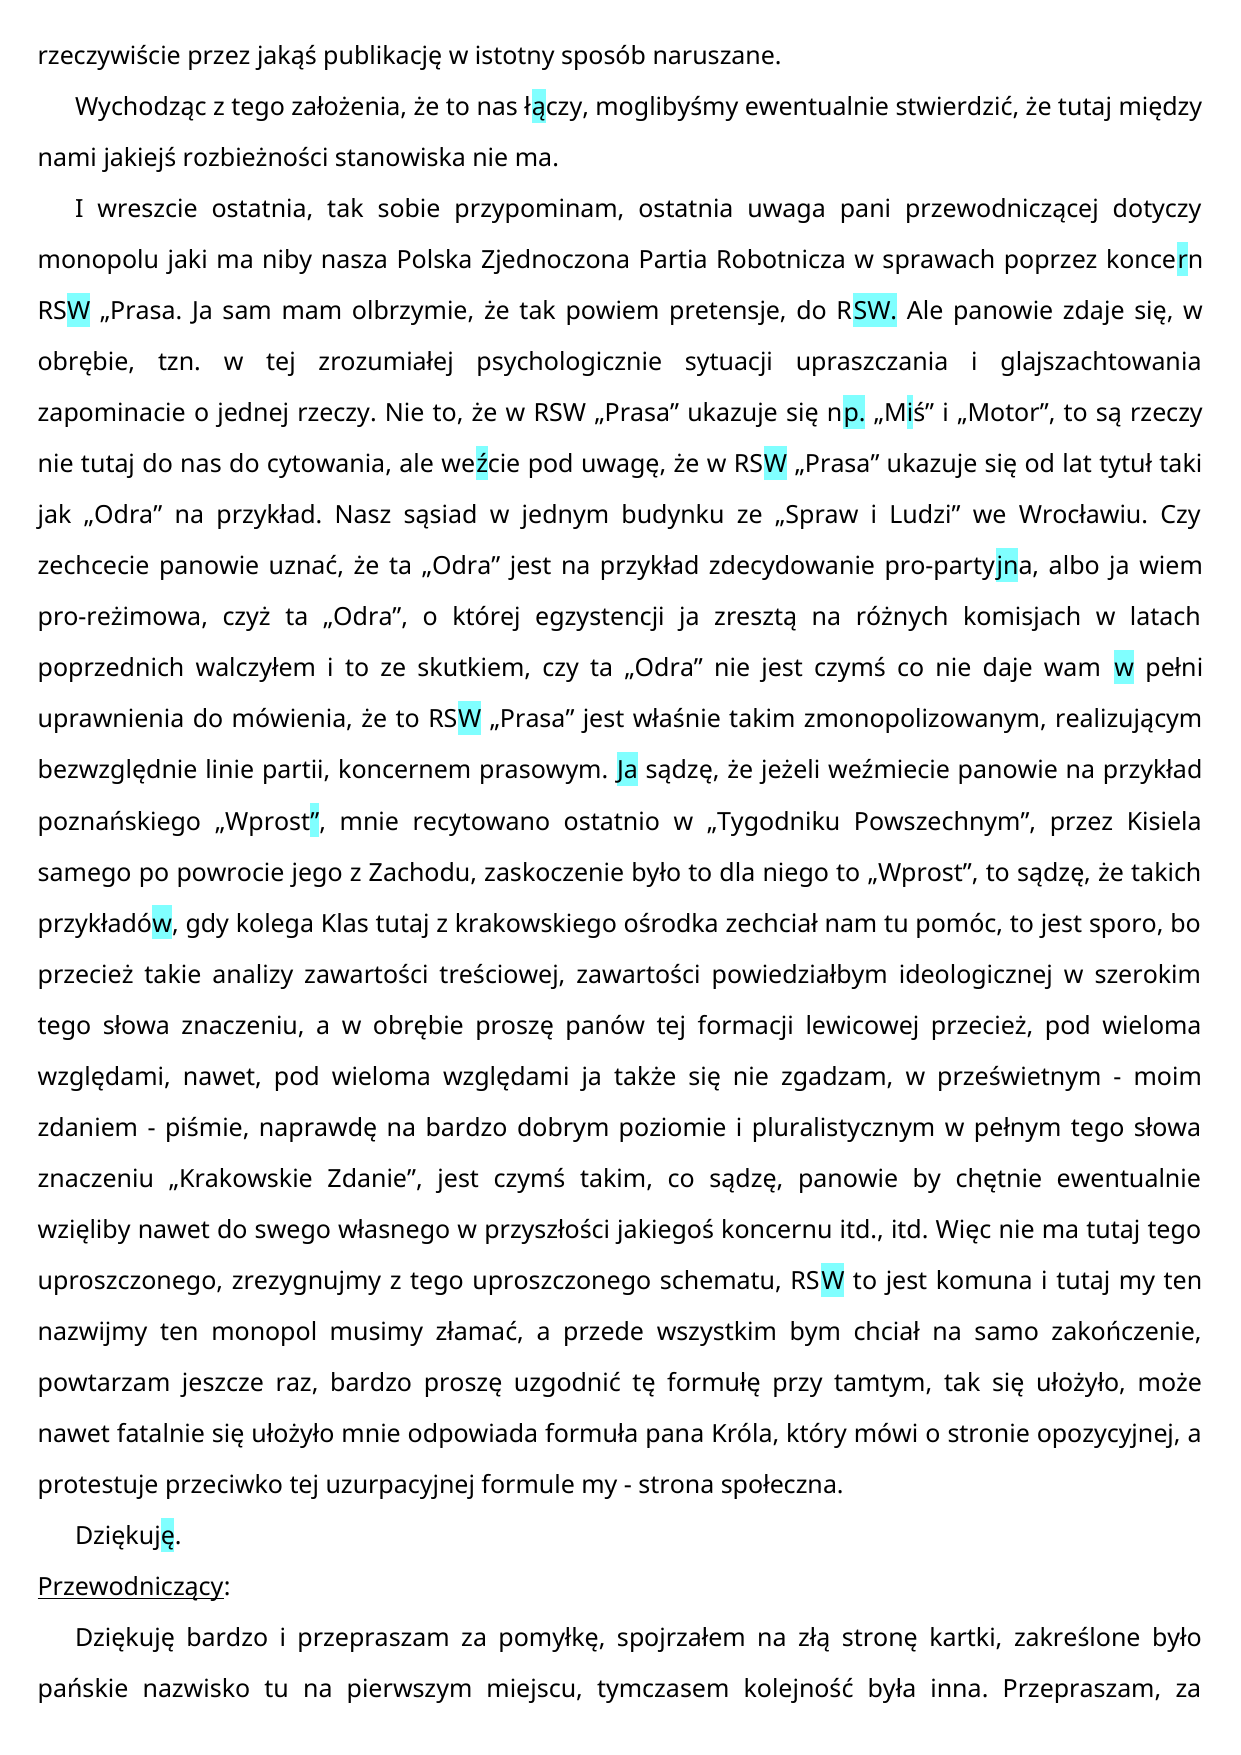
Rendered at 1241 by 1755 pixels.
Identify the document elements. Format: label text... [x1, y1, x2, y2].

text Dziękuję bardzo i przepraszam za pomyłkę, spojrzałem na złą stronę kartki, zakreślone było pańskie nazwisko tu na pierwszym miejscu, tymczasem kolejność była inna. Przepraszam, za [37, 1620, 1203, 1705]
text I wreszcie ostatnia, tak sobie przypominam, ostatnia uwaga pani przewodniczącej dotyczy monopolu jaki ma niby nasza Polska Zjednoczona Partia Robotnicza w sprawach poprzez koncern RSW „Prasa. Ja sam mam olbrzymie, że tak powiem pretensje, do RSW. Ale panowie zdaje się, w obrębie, tzn. w tej zrozumiałej psychologicznie sytuacji upraszczania i glajszachtowania zapominacie o jednej rzeczy. Nie to, że w RSW „Prasa” ukazuje się np. „Miś” i „Motor”, to są rzeczy nie tutaj do nas do cytowania, ale weźcie pod uwagę, że w RSW „Prasa” ukazuje się od lat tytuł taki jak „Odra” na przykład. Nasz sąsiad w jednym budynku ze „Spraw i Ludzi” we Wrocławiu. Czy zechcecie panowie uznać, że ta „Odra” jest na przykład zdecydowanie pro-partyjna, albo ja wiem pro-reżimowa, czyż ta „Odra”, o której egzystencji ja zresztą na różnych komisjach w latach poprzednich walczyłem i to ze skutkiem, czy ta „Odra” nie jest czymś co nie daje wam w pełni uprawnienia do mówienia, że to RSW „Prasa” jest właśnie takim zmonopolizowanym, realizującym bezwzględnie linie partii, koncernem prasowym. Ja sądzę, że jeżeli weźmiecie panowie na przykład poznańskiego „Wprost”, mnie recytowano ostatnio w „Tygodniku Powszechnym”, przez Kisiela samego po powrocie jego z Zachodu, zaskoczenie było to dla niego to „Wprost”, to sądzę, że takich przykładów, gdy kolega Klas tutaj z krakowskiego ośrodka zechciał nam tu pomóc, to jest sporo, bo przecież takie analizy zawartości treściowej, zawartości powiedziałbym ideologicznej w szerokim tego słowa znaczeniu, a w obrębie proszę panów tej formacji lewicowej przecież, pod wieloma względami, nawet, pod wieloma względami ja także się nie zgadzam, w prześwietnym - moim zdaniem - piśmie, naprawdę na bardzo dobrym poziomie i pluralistycznym w pełnym tego słowa znaczeniu „Krakowskie Zdanie”, jest czymś takim, co sądzę, panowie by chętnie ewentualnie wzięliby nawet do swego własnego w przyszłości jakiegoś koncernu itd., itd. Więc nie ma tutaj tego uproszczonego, zrezygnujmy z tego uproszczonego schematu, RSW to jest komuna i tutaj my ten nazwijmy ten monopol musimy złamać, a przede wszystkim bym chciał na samo zakończenie, powtarzam jeszcze raz, bardzo proszę uzgodnić tę formułę przy tamtym, tak się ułożyło, może nawet fatalnie się ułożyło mnie odpowiada formuła pana Króla, który mówi o stronie opozycyjnej, a protestuje przeciwko tej uzurpacyjnej formule my - strona społeczna. [37, 191, 1203, 1501]
text rzeczywiście przez jakąś publikację w istotny sposób naruszane. [37, 37, 1203, 72]
text Przewodniczący: [37, 1569, 1203, 1603]
text Wychodząc z tego założenia, że to nas łączy, moglibyśmy ewentualnie stwierdzić, że tutaj między nami jakiejś rozbieżności stanowiska nie ma. [37, 88, 1203, 174]
text Dziękuję. [37, 1518, 1203, 1552]
